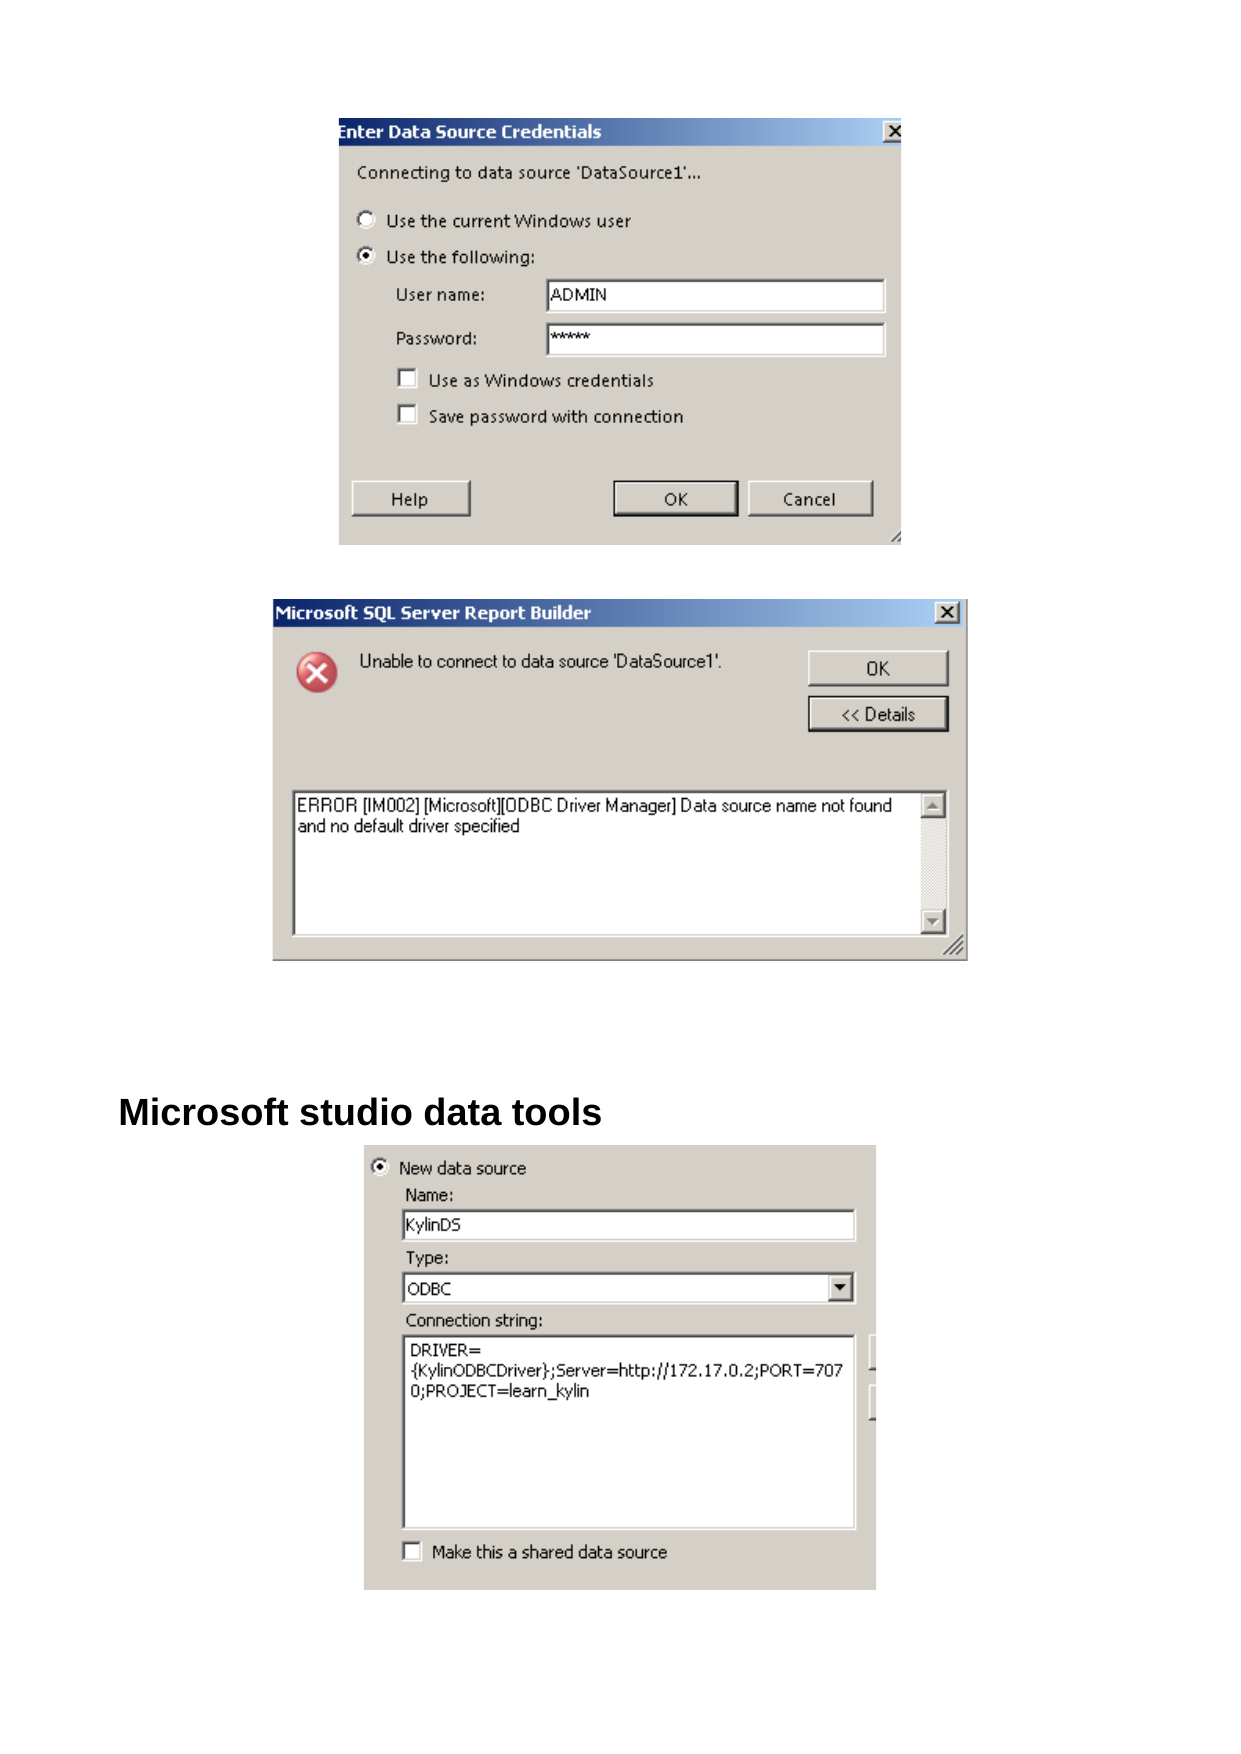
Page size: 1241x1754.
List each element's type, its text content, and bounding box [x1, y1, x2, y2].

subtitle Microsoft studio data tools [118, 1089, 1122, 1133]
picture [272, 599, 968, 961]
picture [338, 118, 902, 545]
picture [363, 1145, 877, 1590]
